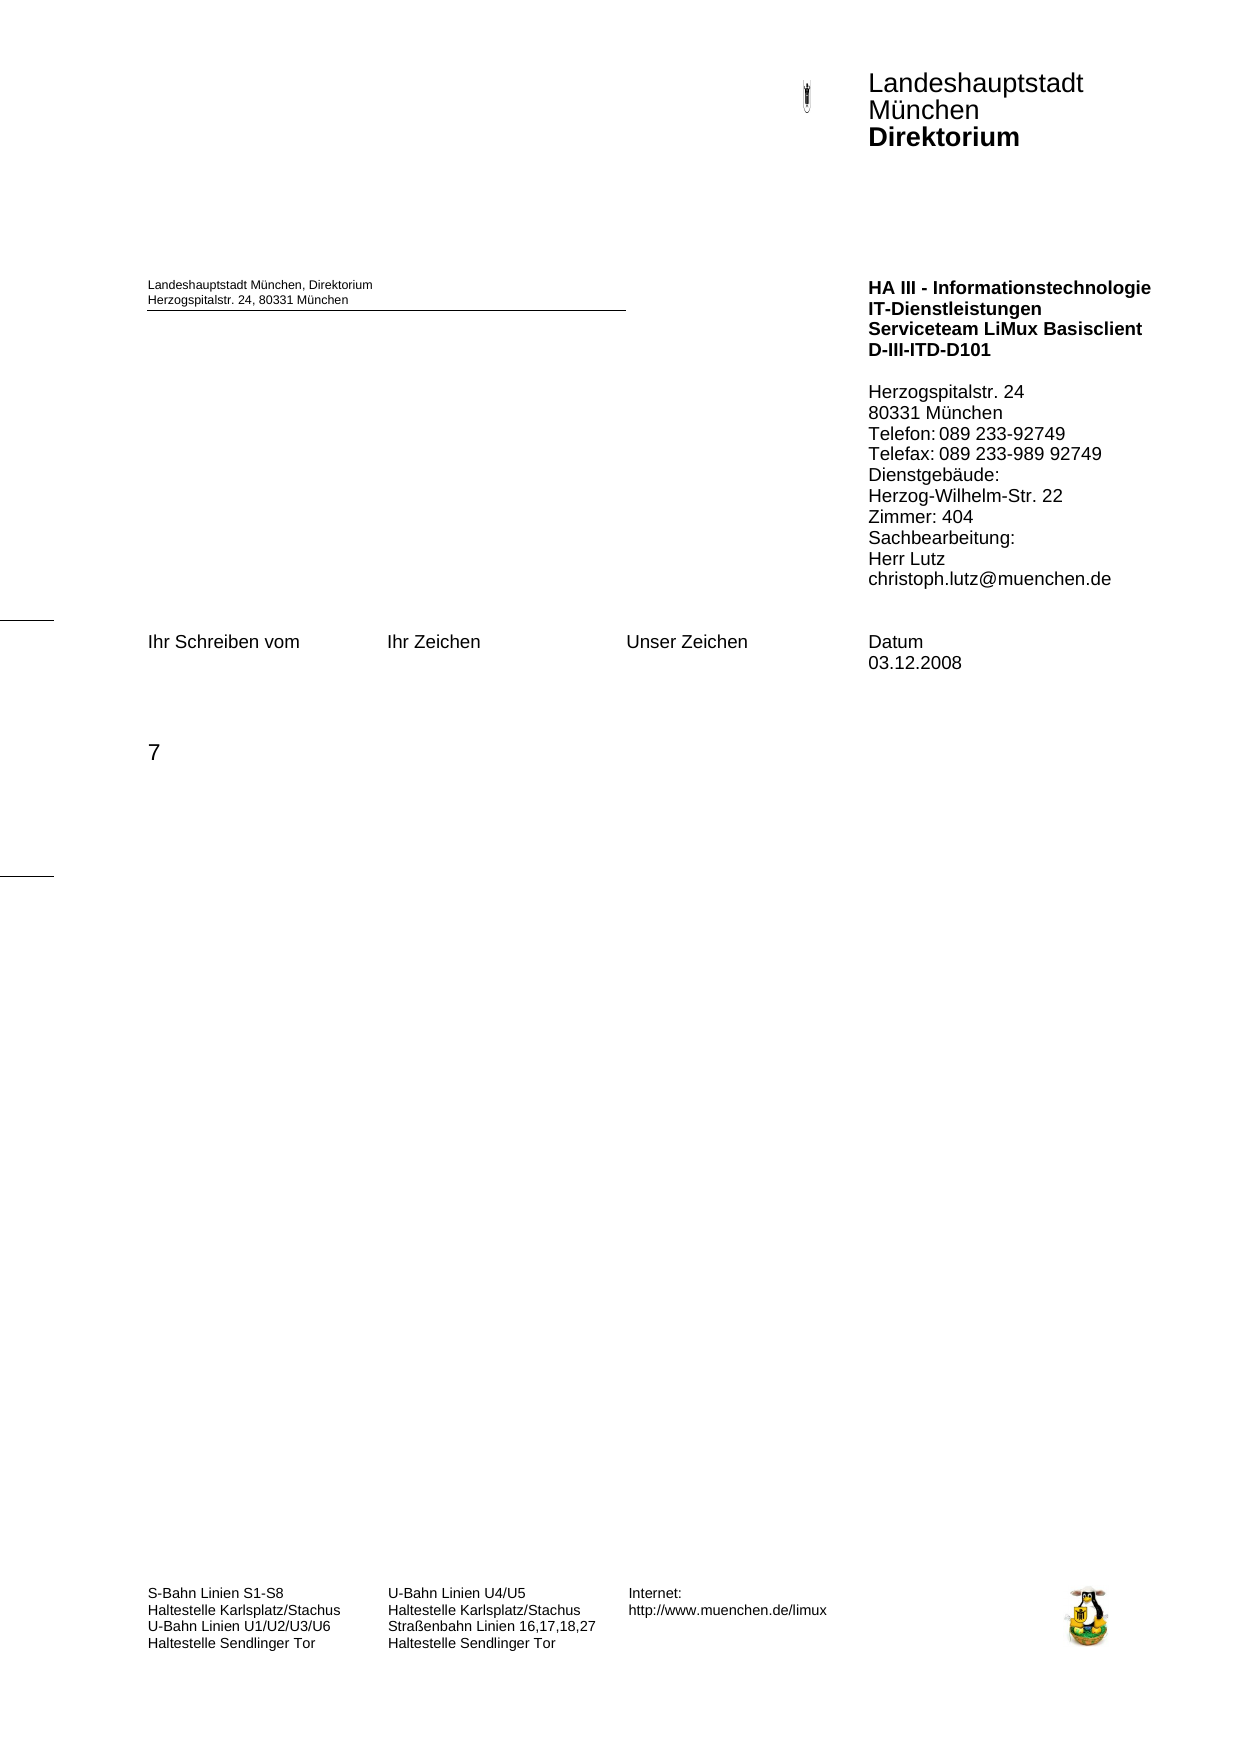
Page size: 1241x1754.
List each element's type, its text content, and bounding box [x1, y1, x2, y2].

text Datum [868, 632, 1108, 653]
text Direktorium [868, 125, 1199, 152]
picture [1063, 1585, 1109, 1647]
text 7 [148, 738, 1109, 766]
text Unser Zeichen [626, 632, 833, 653]
text München [868, 98, 1199, 125]
text Landeshauptstadt [868, 71, 1199, 98]
text Herzogspitalstr. 24 80331 München Telefon: 089 233-92749 Telefax: 089 233-989 92749 Dienstgebäude: Herzog-Wilhelm-Str. 22 Zimmer: 404 Sachbearbeitung: Herr Lutz christoph.lutz@muenchen.de [868, 382, 1199, 590]
text D-III-ITD-D101 [868, 340, 1199, 361]
text Ihr Zeichen [387, 632, 593, 653]
picture [803, 80, 811, 113]
text 03.12.2008 [868, 653, 1108, 673]
text HA III - Informationstechnologie IT-Dienstleistungen Serviceteam LiMux Basisclient [868, 277, 1199, 340]
text Landeshauptstadt München, Direktorium [148, 277, 626, 292]
table_header S-Bahn Linien S1-S8 Haltestelle Karlsplatz/Stachus U-Bahn Linien U1/U2/U3/U6 Haltestelle Sendlinger Tor [148, 1551, 388, 1652]
text Herzogspitalstr. 24, 80331 München [148, 292, 626, 307]
table_header U-Bahn Linien U4/U5 Haltestelle Karlsplatz/Stachus Straßenbahn Linien 16,17,18,27 Haltestelle Sendlinger Tor [388, 1551, 628, 1652]
table_header Internet: http://www.muenchen.de/limux [628, 1551, 869, 1652]
text Ihr Schreiben vom [148, 632, 354, 653]
table_header [869, 1551, 1110, 1652]
